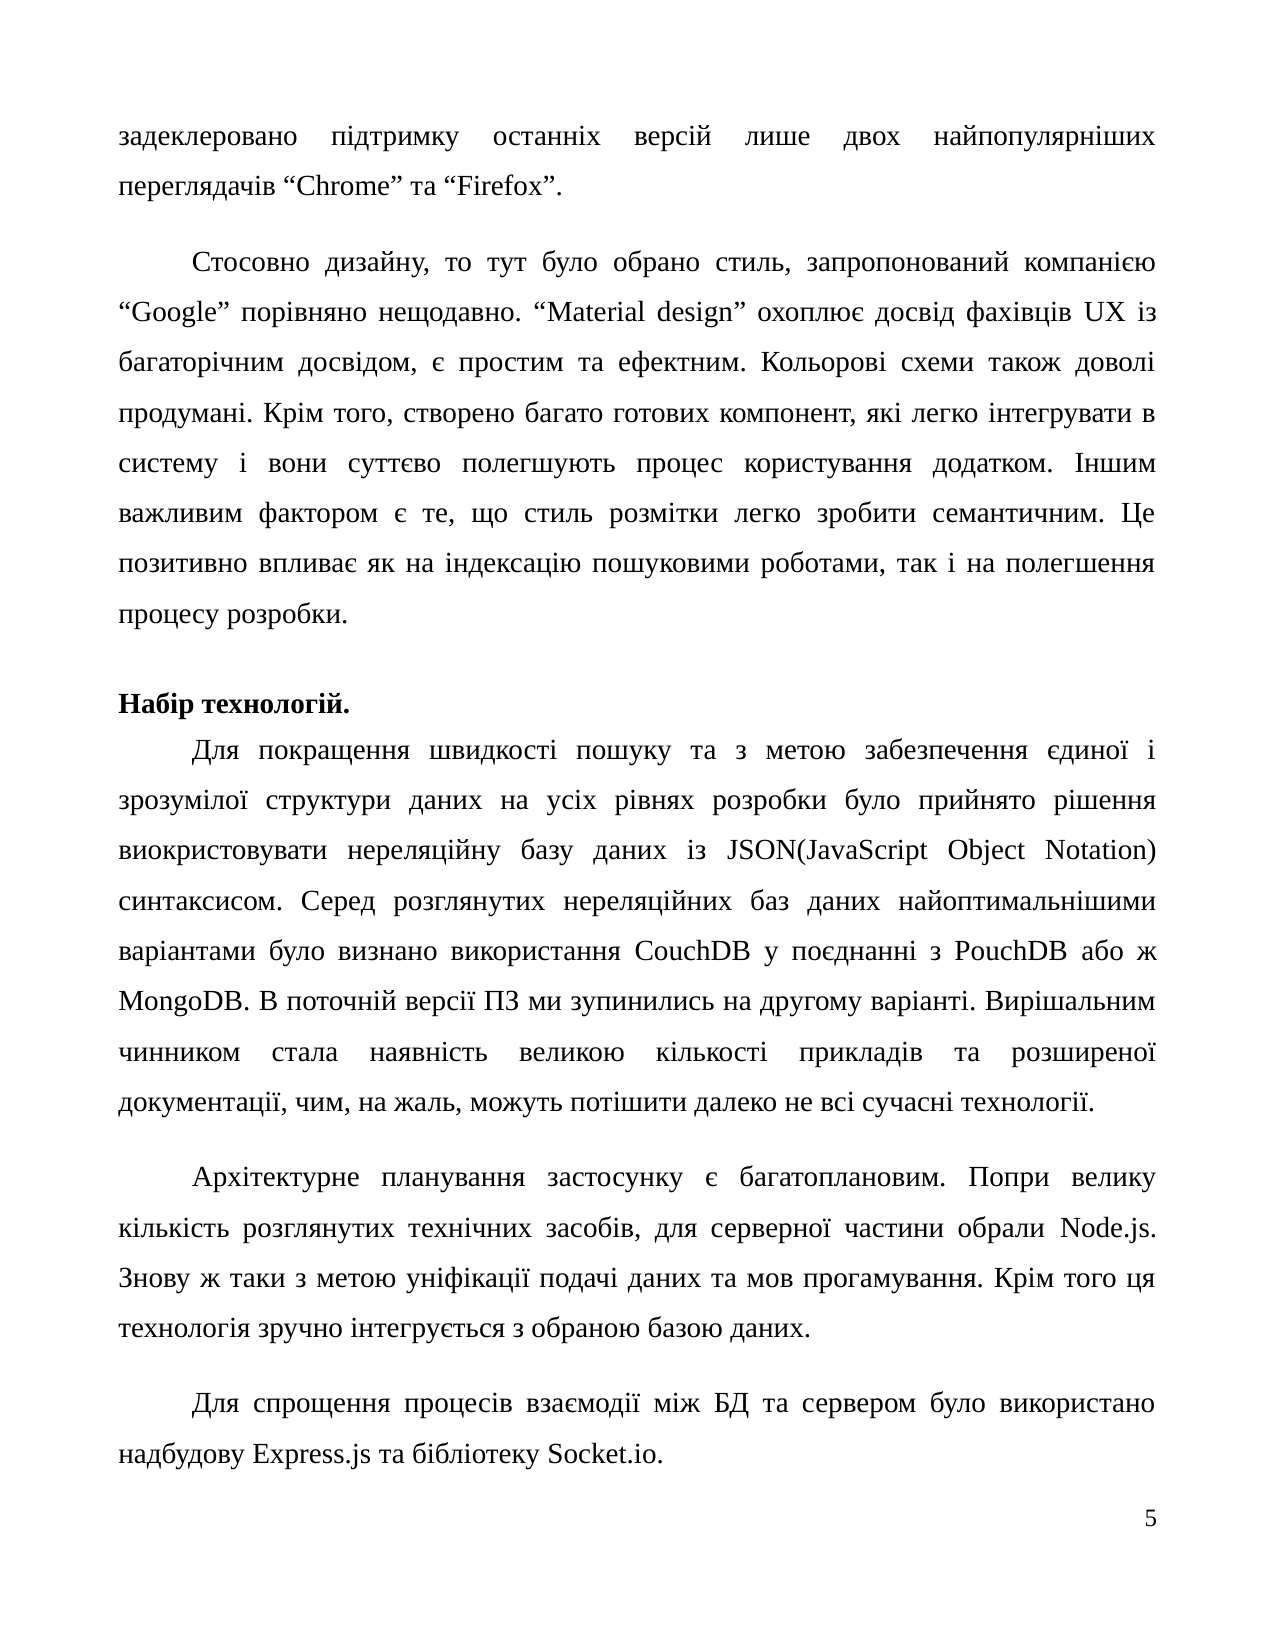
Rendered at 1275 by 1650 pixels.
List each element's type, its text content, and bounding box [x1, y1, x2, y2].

text Для спрощення процесів взаємодії між БД та сервером було використано надбудову Express.js та бібліотеку Socket.io. [118, 1386, 1157, 1469]
text Архітектурне планування застосунку є багатоплановим. Попри велику кількість розглянутих технічних засобів, для серверної частини обрали Node.js. Знову ж таки з метою уніфікації подачі даних та мов прогамування. Крім того ця технологія зручно інтегрується з обраною базою даних. [118, 1159, 1157, 1344]
subtitle Набір технологій. [118, 686, 1157, 719]
text Стосовно дизайну, то тут було обрано стиль, запропонований компанією “Google” порівняно нещодавно. “Material design” охоплює досвід фахівців UX із багаторічним досвідом, є простим та ефектним. Кольорові схеми також доволі продумані. Крім того, створено багато готових компонент, які легко інтегрувати в систему і вони суттєво полегшують процес користування додатком. Іншим важливим фактором є те, що стиль розмітки легко зробити семантичним. Це позитивно впливає як на індексацію пошуковими роботами, так і на полегшення процесу розробки. [118, 244, 1157, 629]
text задеклеровано підтримку останніх версій лише двох найпопулярніших переглядачів “Chrome” та “Firefox”. [118, 118, 1157, 202]
text Для покращення швидкості пошуку та з метою забезпечення єдиної і зрозумілої структури даних на усіх рівнях розробки було прийнято рішення виокристовувати нереляційну базу даних із JSON(JavaScript Object Notation) синтаксисом. Серед розглянутих нереляційних баз даних найоптимальнішими варіантами було визнано використання CouchDB у поєднанні з PouchDB або ж MongoDB. В поточній версії ПЗ ми зупинились на другому варіанті. Вирішальним чинником стала наявність великою кількості прикладів та розширеної документації, чим, на жаль, можуть потішити далеко не всі сучасні технології. [118, 732, 1157, 1118]
